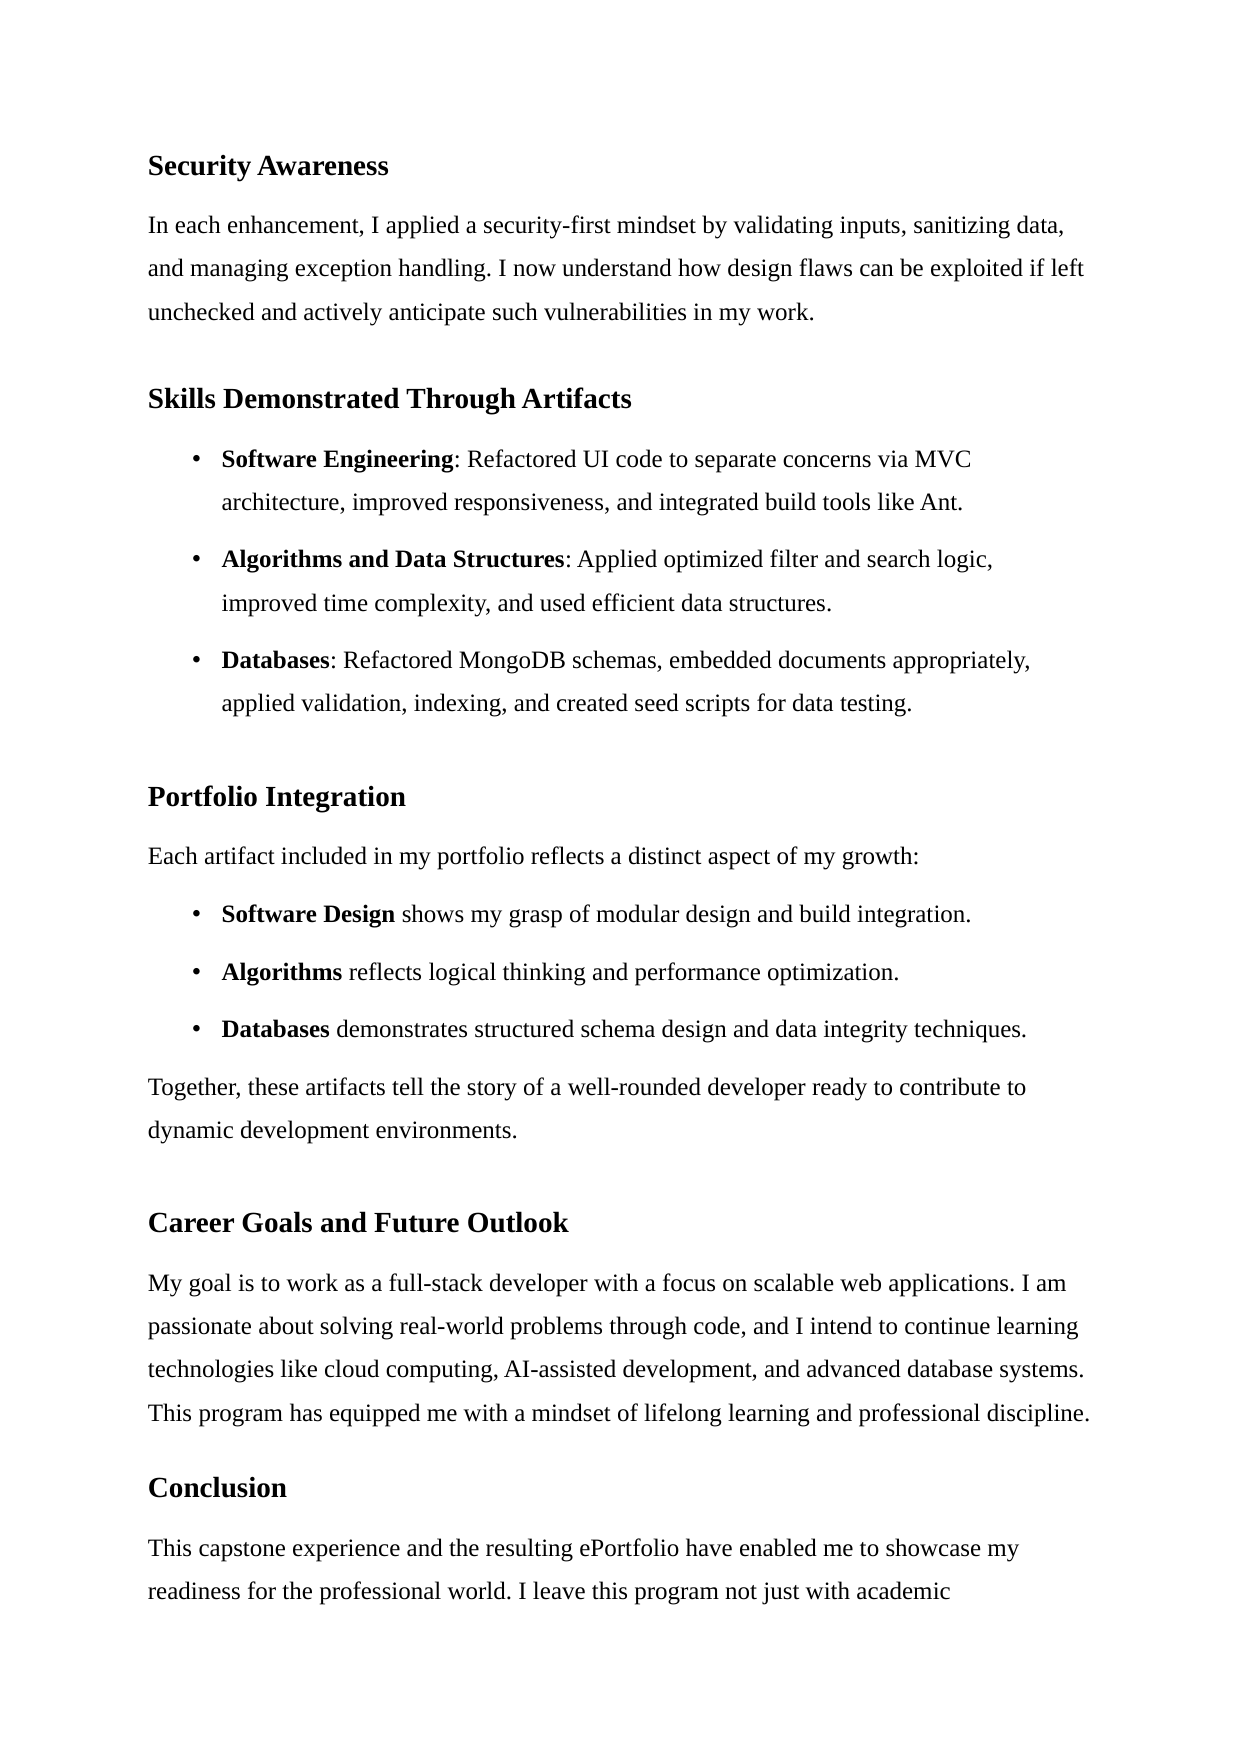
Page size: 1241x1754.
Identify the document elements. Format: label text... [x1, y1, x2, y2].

text Together, these artifacts tell the story of a well-rounded developer ready to contribute to dynamic development environments. [148, 1072, 1093, 1144]
text In each enhancement, I applied a security-first mindset by validating inputs, sanitizing data, and managing exception handling. I now understand how design flaws can be exploited if left unchecked and actively anticipate such vulnerabilities in my work. [148, 210, 1093, 325]
list Algorithms and Data Structures: Applied optimized filter and search logic, improved time complexity, and used efficient data structures. [192, 544, 1093, 616]
text This capstone experience and the resulting ePortfolio have enabled me to showcase my readiness for the professional world. I leave this program not just with academic [148, 1533, 1093, 1604]
subtitle Career Goals and Future Outlook [148, 1206, 1093, 1239]
list Databases: Refactored MongoDB schemas, embedded documents appropriately, applied validation, indexing, and created seed scripts for data testing. [192, 645, 1093, 717]
subtitle Skills Demonstrated Through Artifacts [148, 381, 1093, 414]
list Algorithms reflects logical thinking and performance optimization. [192, 957, 1093, 986]
text Each artifact included in my portfolio reflects a distinct aspect of my growth: [148, 841, 1093, 870]
subtitle Portfolio Integration [148, 779, 1093, 812]
list Databases demonstrates structured schema design and data integrity techniques. [192, 1014, 1093, 1043]
list Software Engineering: Refactored UI code to separate concerns via MVC architecture, improved responsiveness, and integrated build tools like Ant. [192, 444, 1093, 516]
list Software Design shows my grasp of modular design and build integration. [192, 899, 1093, 928]
text My goal is to work as a full-stack developer with a focus on scalable web applications. I am passionate about solving real-world problems through code, and I intend to continue learning technologies like cloud computing, AI-assisted development, and advanced database systems. This program has equipped me with a mindset of lifelong learning and professional discipline. [148, 1268, 1093, 1426]
subtitle Security Awareness [148, 148, 1093, 181]
subtitle Conclusion [148, 1470, 1093, 1503]
